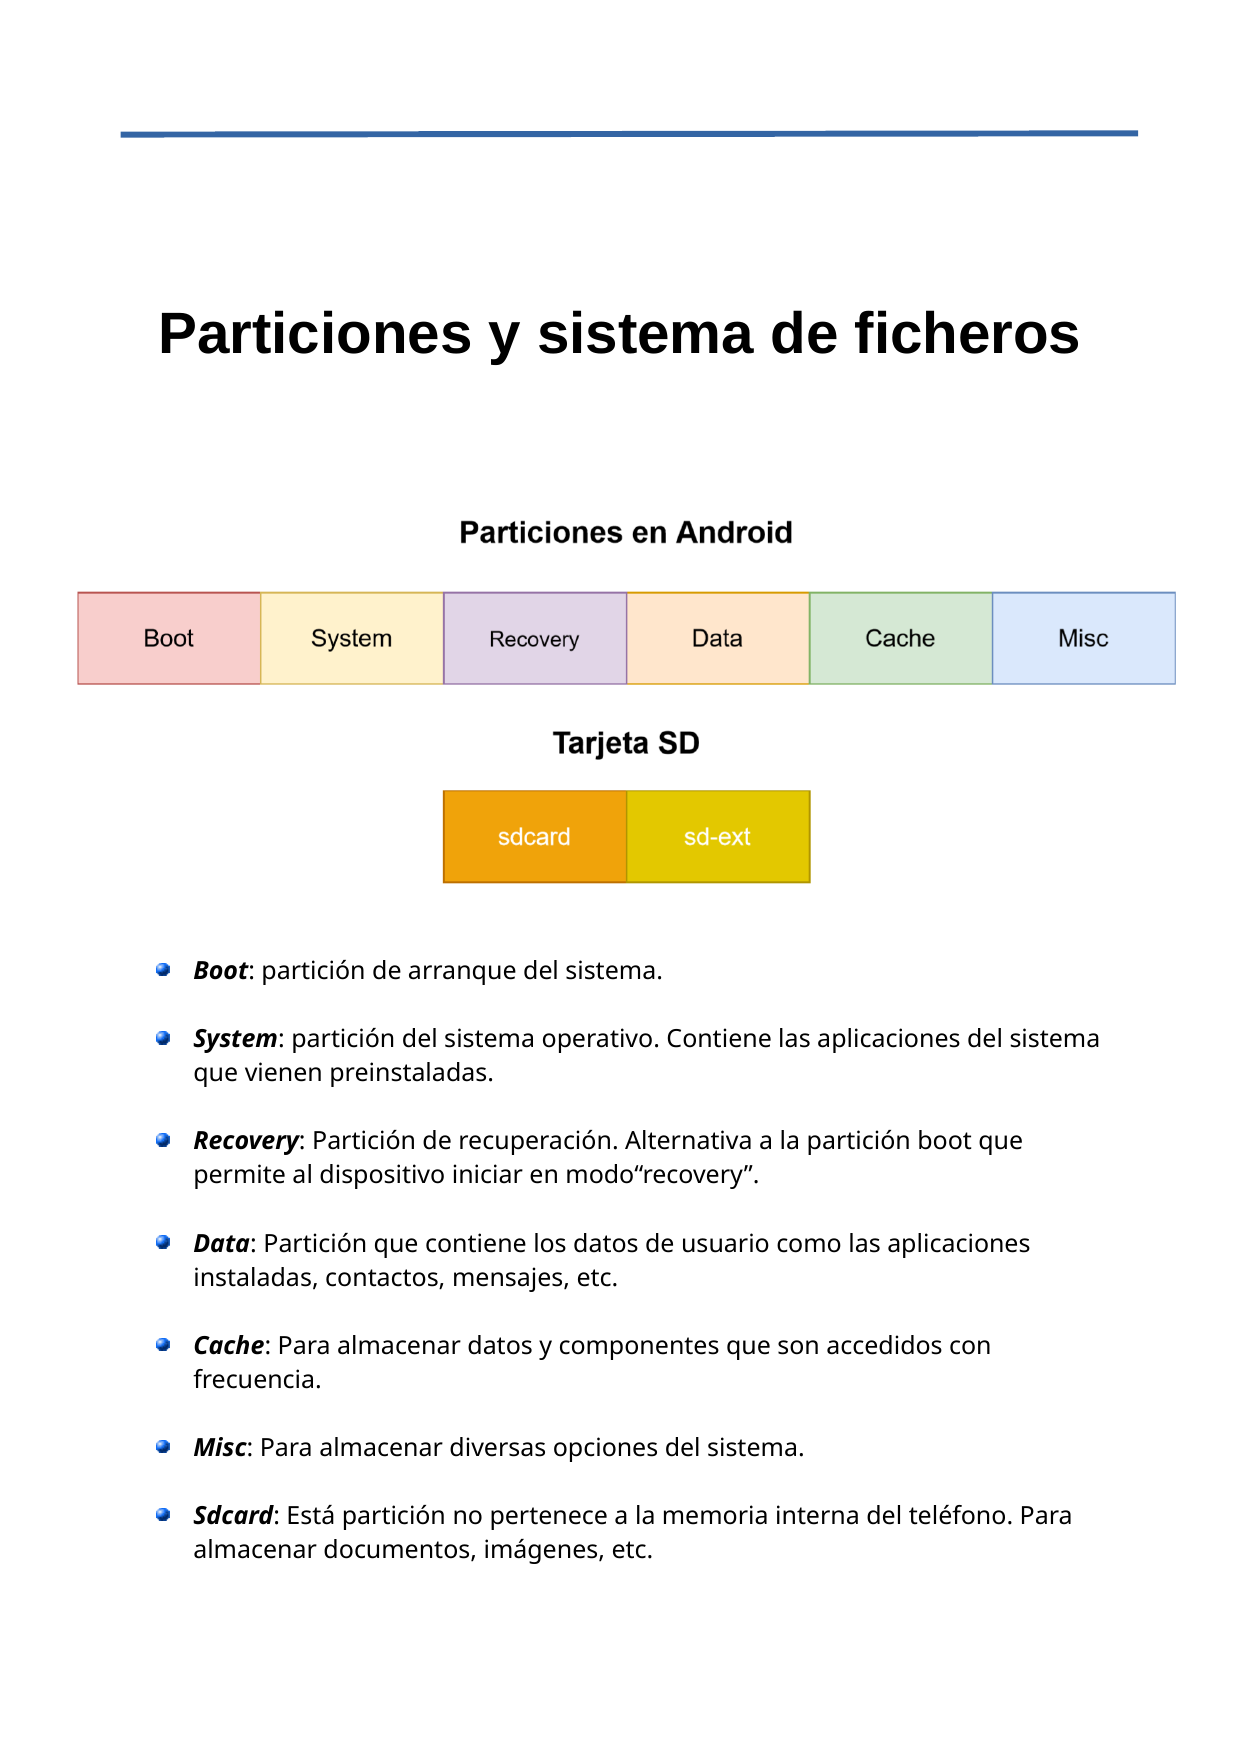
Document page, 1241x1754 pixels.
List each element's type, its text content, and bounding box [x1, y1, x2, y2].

list Misc: Para almacenar diversas opciones del sistema. [156, 1429, 1122, 1464]
picture [156, 1133, 170, 1147]
list System: partición del sistema operativo. Contiene las aplicaciones del sistema que vienen preinstaladas. [156, 1021, 1122, 1089]
list Boot: partición de arranque del sistema. [156, 953, 1122, 987]
picture [72, 513, 1181, 885]
picture [156, 1508, 170, 1521]
list Cache: Para almacenar datos y componentes que son accedidos con frecuencia. [156, 1327, 1122, 1396]
picture [156, 1440, 170, 1453]
title Particiones y sistema de ficheros [118, 299, 1122, 366]
list Data: Partición que contiene los datos de usuario como las aplicaciones instaladas, contactos, mensajes, etc. [156, 1225, 1122, 1293]
list Recovery: Partición de recuperación. Alternativa a la partición boot que permite al dispositivo iniciar en modo“recovery”. [156, 1123, 1122, 1191]
list Sdcard: Está partición no pertenece a la memoria interna del teléfono. Para almacenar documentos, imágenes, etc. [156, 1498, 1122, 1566]
picture [156, 1338, 170, 1351]
picture [156, 1235, 170, 1249]
picture [156, 1031, 170, 1045]
picture [156, 963, 170, 976]
